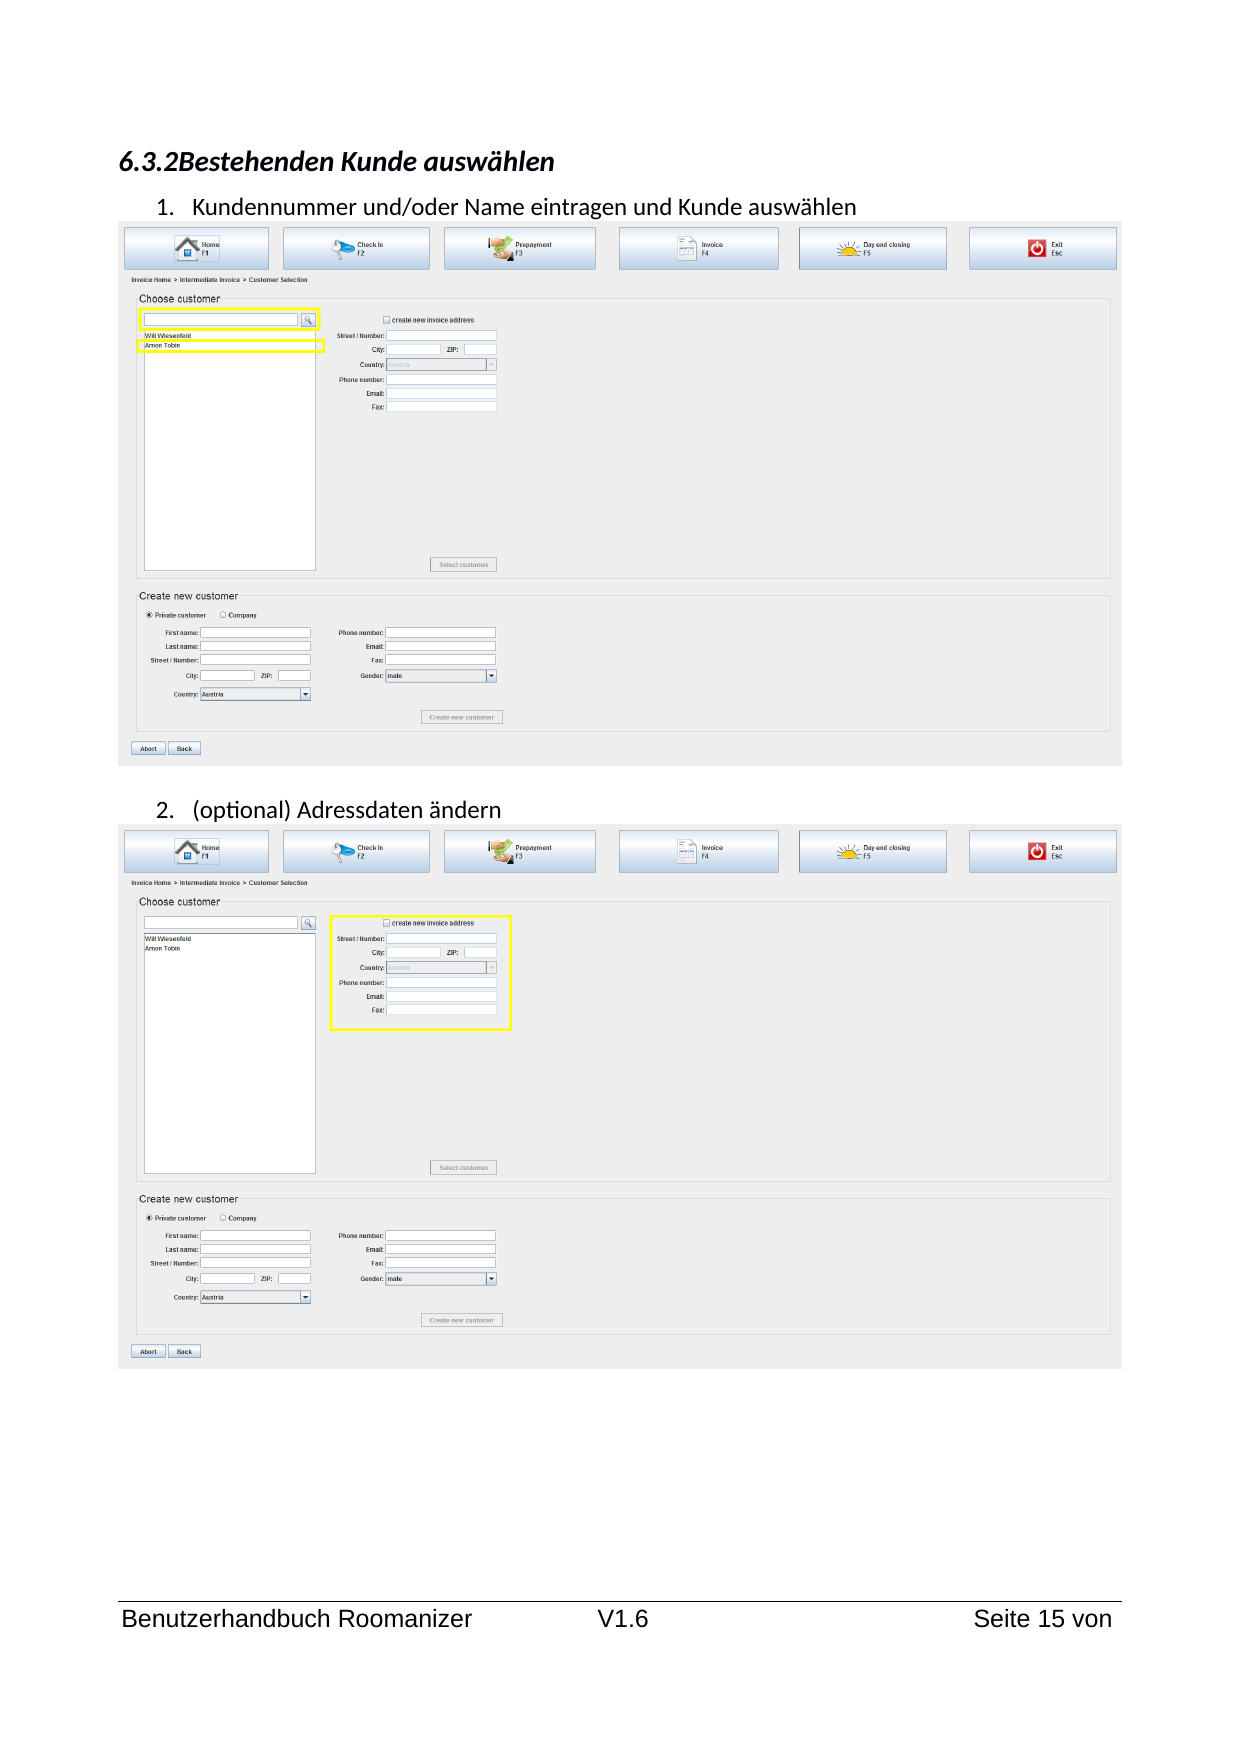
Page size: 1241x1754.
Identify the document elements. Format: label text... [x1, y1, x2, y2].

subtitle 6.3.2 Bestehenden Kunde auswählen [118, 143, 1122, 179]
list (optional) Adressdaten ändern [156, 794, 1122, 824]
list Kundennummer und/oder Name eintragen und Kunde auswählen [156, 191, 1122, 221]
picture [118, 221, 1123, 766]
picture [118, 824, 1123, 1369]
